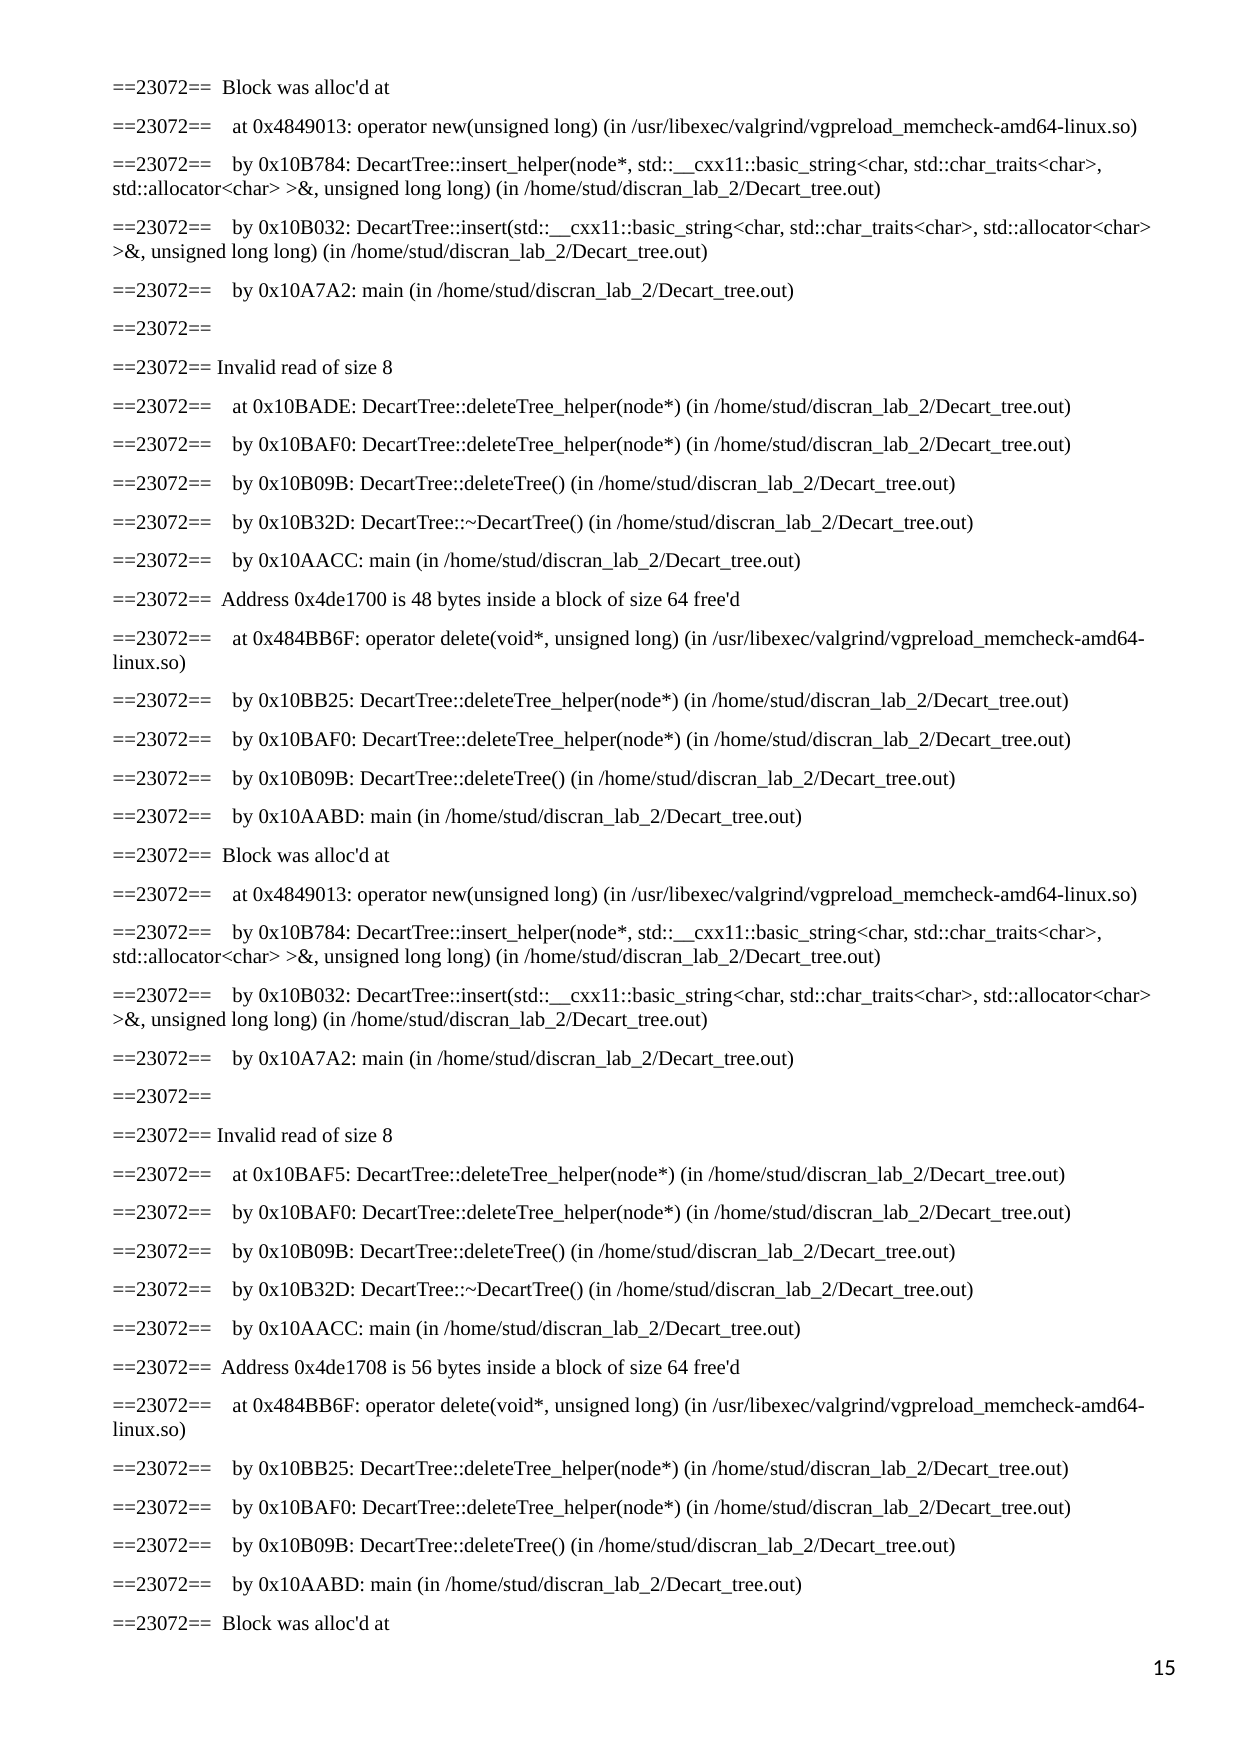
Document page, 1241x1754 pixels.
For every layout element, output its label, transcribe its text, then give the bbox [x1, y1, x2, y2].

text ==23072== by 0x10B784: DecartTree::insert_helper(node*, std::__cxx11::basic_string<char, std::char_traits<char>, std::allocator<char> >&, unsigned long long) (in /home/stud/discran_lab_2/Decart_tree.out) [112, 152, 1176, 200]
text ==23072== at 0x4849013: operator new(unsigned long) (in /usr/libexec/valgrind/vgpreload_memcheck-amd64-linux.so) [112, 114, 1176, 138]
text ==23072== by 0x10B09B: DecartTree::deleteTree() (in /home/stud/discran_lab_2/Decart_tree.out) [112, 471, 1176, 495]
text ==23072== by 0x10AABD: main (in /home/stud/discran_lab_2/Decart_tree.out) [112, 804, 1176, 828]
text ==23072== Block was alloc'd at [112, 75, 1176, 99]
text ==23072== by 0x10B09B: DecartTree::deleteTree() (in /home/stud/discran_lab_2/Decart_tree.out) [112, 1533, 1176, 1557]
text ==23072== at 0x10BADE: DecartTree::deleteTree_helper(node*) (in /home/stud/discran_lab_2/Decart_tree.out) [112, 394, 1176, 418]
text ==23072== by 0x10B032: DecartTree::insert(std::__cxx11::basic_string<char, std::char_traits<char>, std::allocator<char> >&, unsigned long long) (in /home/stud/discran_lab_2/Decart_tree.out) [112, 215, 1176, 263]
text ==23072== Address 0x4de1708 is 56 bytes inside a block of size 64 free'd [112, 1355, 1176, 1379]
text ==23072== Address 0x4de1700 is 48 bytes inside a block of size 64 free'd [112, 587, 1176, 611]
text ==23072== by 0x10BB25: DecartTree::deleteTree_helper(node*) (in /home/stud/discran_lab_2/Decart_tree.out) [112, 688, 1176, 712]
text ==23072== by 0x10B032: DecartTree::insert(std::__cxx11::basic_string<char, std::char_traits<char>, std::allocator<char> >&, unsigned long long) (in /home/stud/discran_lab_2/Decart_tree.out) [112, 983, 1176, 1031]
text ==23072== by 0x10BAF0: DecartTree::deleteTree_helper(node*) (in /home/stud/discran_lab_2/Decart_tree.out) [112, 432, 1176, 456]
text ==23072== Invalid read of size 8 [112, 355, 1176, 379]
text ==23072== by 0x10B09B: DecartTree::deleteTree() (in /home/stud/discran_lab_2/Decart_tree.out) [112, 1239, 1176, 1263]
text ==23072== at 0x484BB6F: operator delete(void*, unsigned long) (in /usr/libexec/valgrind/vgpreload_memcheck-amd64-linux.so) [112, 626, 1176, 674]
text ==23072== by 0x10B32D: DecartTree::~DecartTree() (in /home/stud/discran_lab_2/Decart_tree.out) [112, 509, 1176, 534]
text ==23072== at 0x10BAF5: DecartTree::deleteTree_helper(node*) (in /home/stud/discran_lab_2/Decart_tree.out) [112, 1161, 1176, 1186]
text ==23072== by 0x10AACC: main (in /home/stud/discran_lab_2/Decart_tree.out) [112, 548, 1176, 572]
text ==23072== by 0x10A7A2: main (in /home/stud/discran_lab_2/Decart_tree.out) [112, 278, 1176, 302]
text ==23072== by 0x10BAF0: DecartTree::deleteTree_helper(node*) (in /home/stud/discran_lab_2/Decart_tree.out) [112, 1200, 1176, 1224]
text ==23072== by 0x10BB25: DecartTree::deleteTree_helper(node*) (in /home/stud/discran_lab_2/Decart_tree.out) [112, 1456, 1176, 1480]
text ==23072== [112, 1084, 1176, 1108]
text ==23072== at 0x4849013: operator new(unsigned long) (in /usr/libexec/valgrind/vgpreload_memcheck-amd64-linux.so) [112, 881, 1176, 906]
text ==23072== Block was alloc'd at [112, 843, 1176, 867]
text ==23072== by 0x10AABD: main (in /home/stud/discran_lab_2/Decart_tree.out) [112, 1572, 1176, 1596]
text ==23072== by 0x10BAF0: DecartTree::deleteTree_helper(node*) (in /home/stud/discran_lab_2/Decart_tree.out) [112, 727, 1176, 751]
text ==23072== by 0x10A7A2: main (in /home/stud/discran_lab_2/Decart_tree.out) [112, 1046, 1176, 1069]
text ==23072== by 0x10B784: DecartTree::insert_helper(node*, std::__cxx11::basic_string<char, std::char_traits<char>, std::allocator<char> >&, unsigned long long) (in /home/stud/discran_lab_2/Decart_tree.out) [112, 920, 1176, 968]
text ==23072== by 0x10BAF0: DecartTree::deleteTree_helper(node*) (in /home/stud/discran_lab_2/Decart_tree.out) [112, 1495, 1176, 1519]
text ==23072== by 0x10B09B: DecartTree::deleteTree() (in /home/stud/discran_lab_2/Decart_tree.out) [112, 766, 1176, 789]
text ==23072== by 0x10B32D: DecartTree::~DecartTree() (in /home/stud/discran_lab_2/Decart_tree.out) [112, 1277, 1176, 1301]
text ==23072== Invalid read of size 8 [112, 1123, 1176, 1147]
text ==23072== Block was alloc'd at [112, 1611, 1176, 1635]
text ==23072== at 0x484BB6F: operator delete(void*, unsigned long) (in /usr/libexec/valgrind/vgpreload_memcheck-amd64-linux.so) [112, 1393, 1176, 1441]
text ==23072== [112, 316, 1176, 340]
text ==23072== by 0x10AACC: main (in /home/stud/discran_lab_2/Decart_tree.out) [112, 1316, 1176, 1340]
